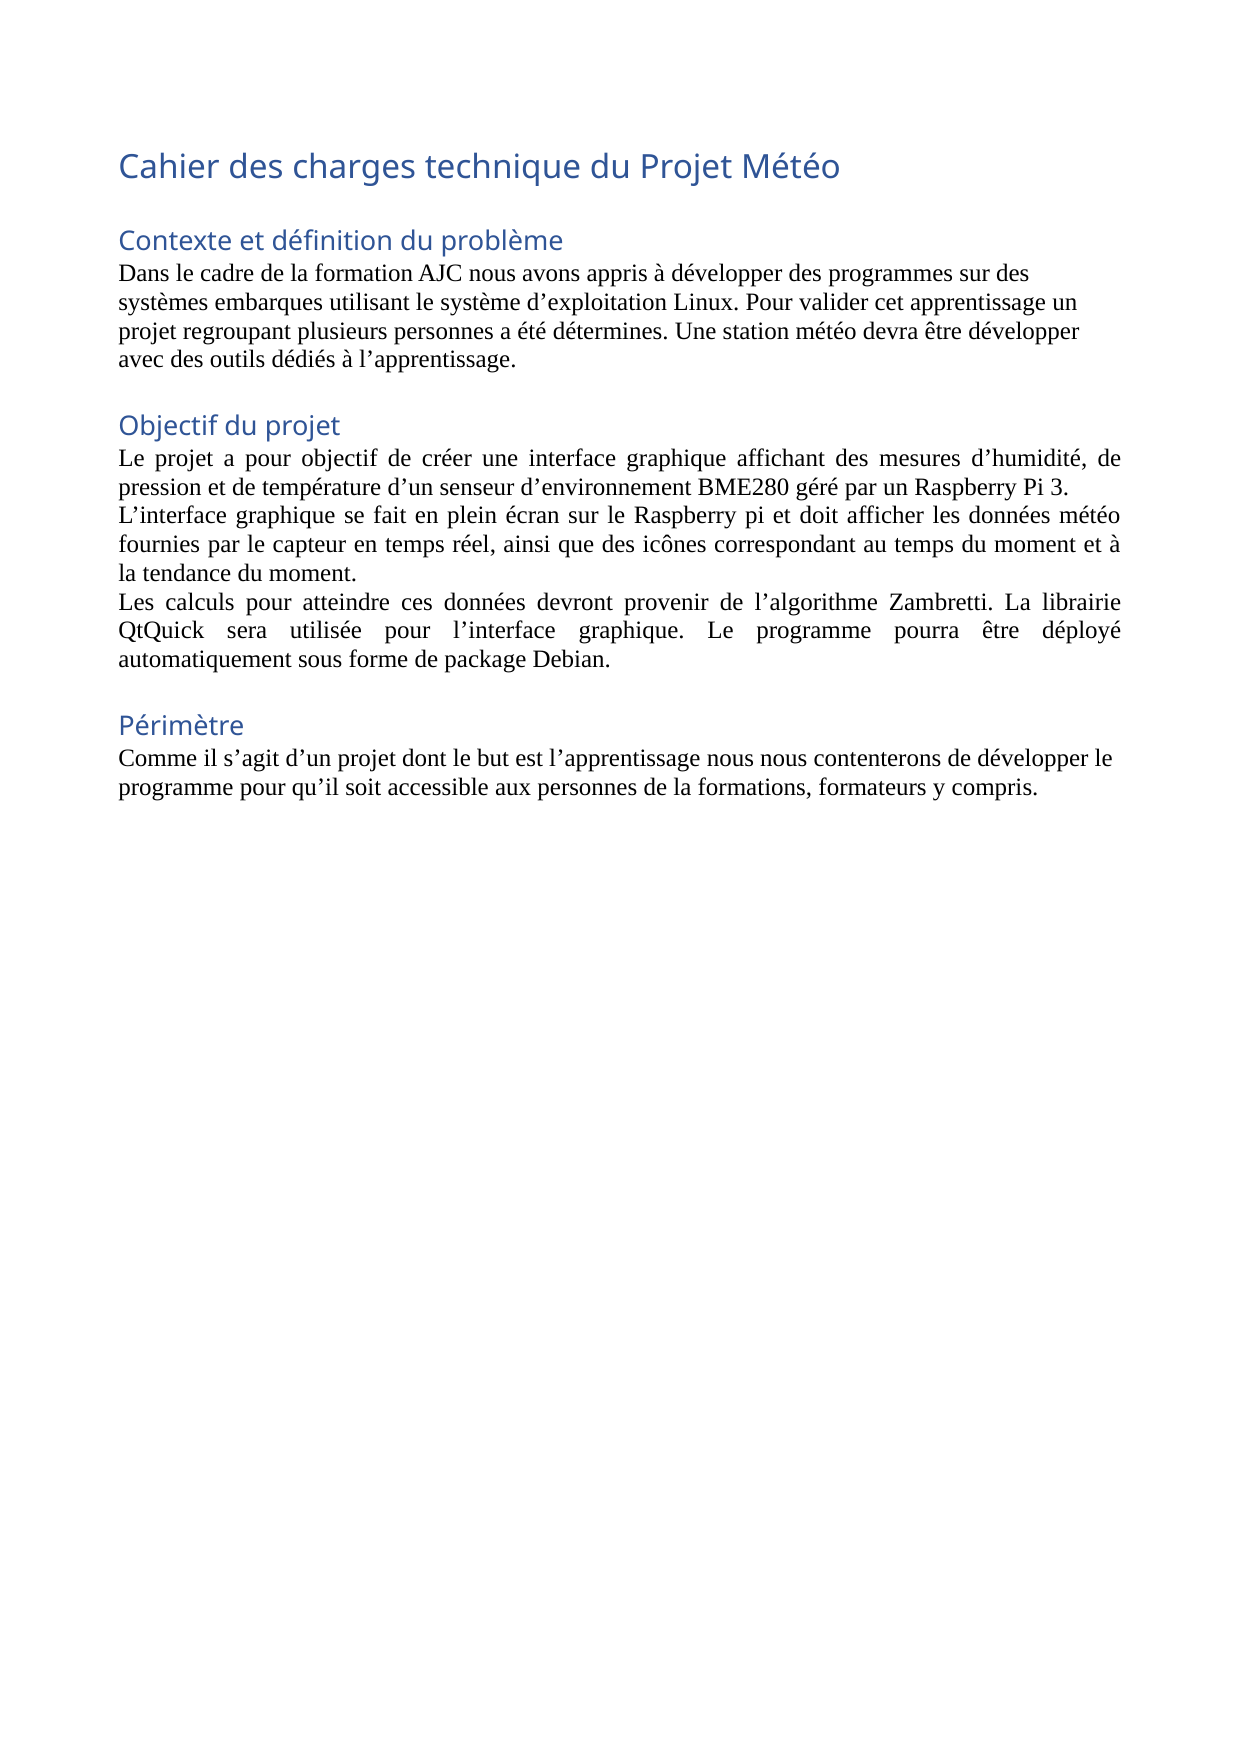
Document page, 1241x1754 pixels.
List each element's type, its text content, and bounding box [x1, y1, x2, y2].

text Les calculs pour atteindre ces données devront provenir de l’algorithme Zambretti. La librairie QtQuick sera utilisée pour l’interface graphique. Le programme pourra être déployé automatiquement sous forme de package Debian. [118, 587, 1122, 673]
subtitle Périmètre [118, 706, 1122, 743]
subtitle Contexte et définition du problème [118, 221, 1122, 258]
text Dans le cadre de la formation AJC nous avons appris à développer des programmes sur des systèmes embarques utilisant le système d’exploitation Linux. Pour valider cet apprentissage un projet regroupant plusieurs personnes a été détermines. Une station météo devra être développer avec des outils dédiés à l’apprentissage. [118, 258, 1122, 373]
subtitle Objectif du projet [118, 406, 1122, 443]
text Comme il s’agit d’un projet dont le but est l’apprentissage nous nous contenterons de développer le programme pour qu’il soit accessible aux personnes de la formations, formateurs y compris. [118, 743, 1122, 800]
subtitle Cahier des charges technique du Projet Météo [118, 143, 1122, 188]
text Le projet a pour objectif de créer une interface graphique affichant des mesures d’humidité, de pression et de température d’un senseur d’environnement BME280 géré par un Raspberry Pi 3. [118, 443, 1122, 501]
text L’interface graphique se fait en plein écran sur le Raspberry pi et doit afficher les données météo fournies par le capteur en temps réel, ainsi que des icônes correspondant au temps du moment et à la tendance du moment. [118, 501, 1122, 587]
